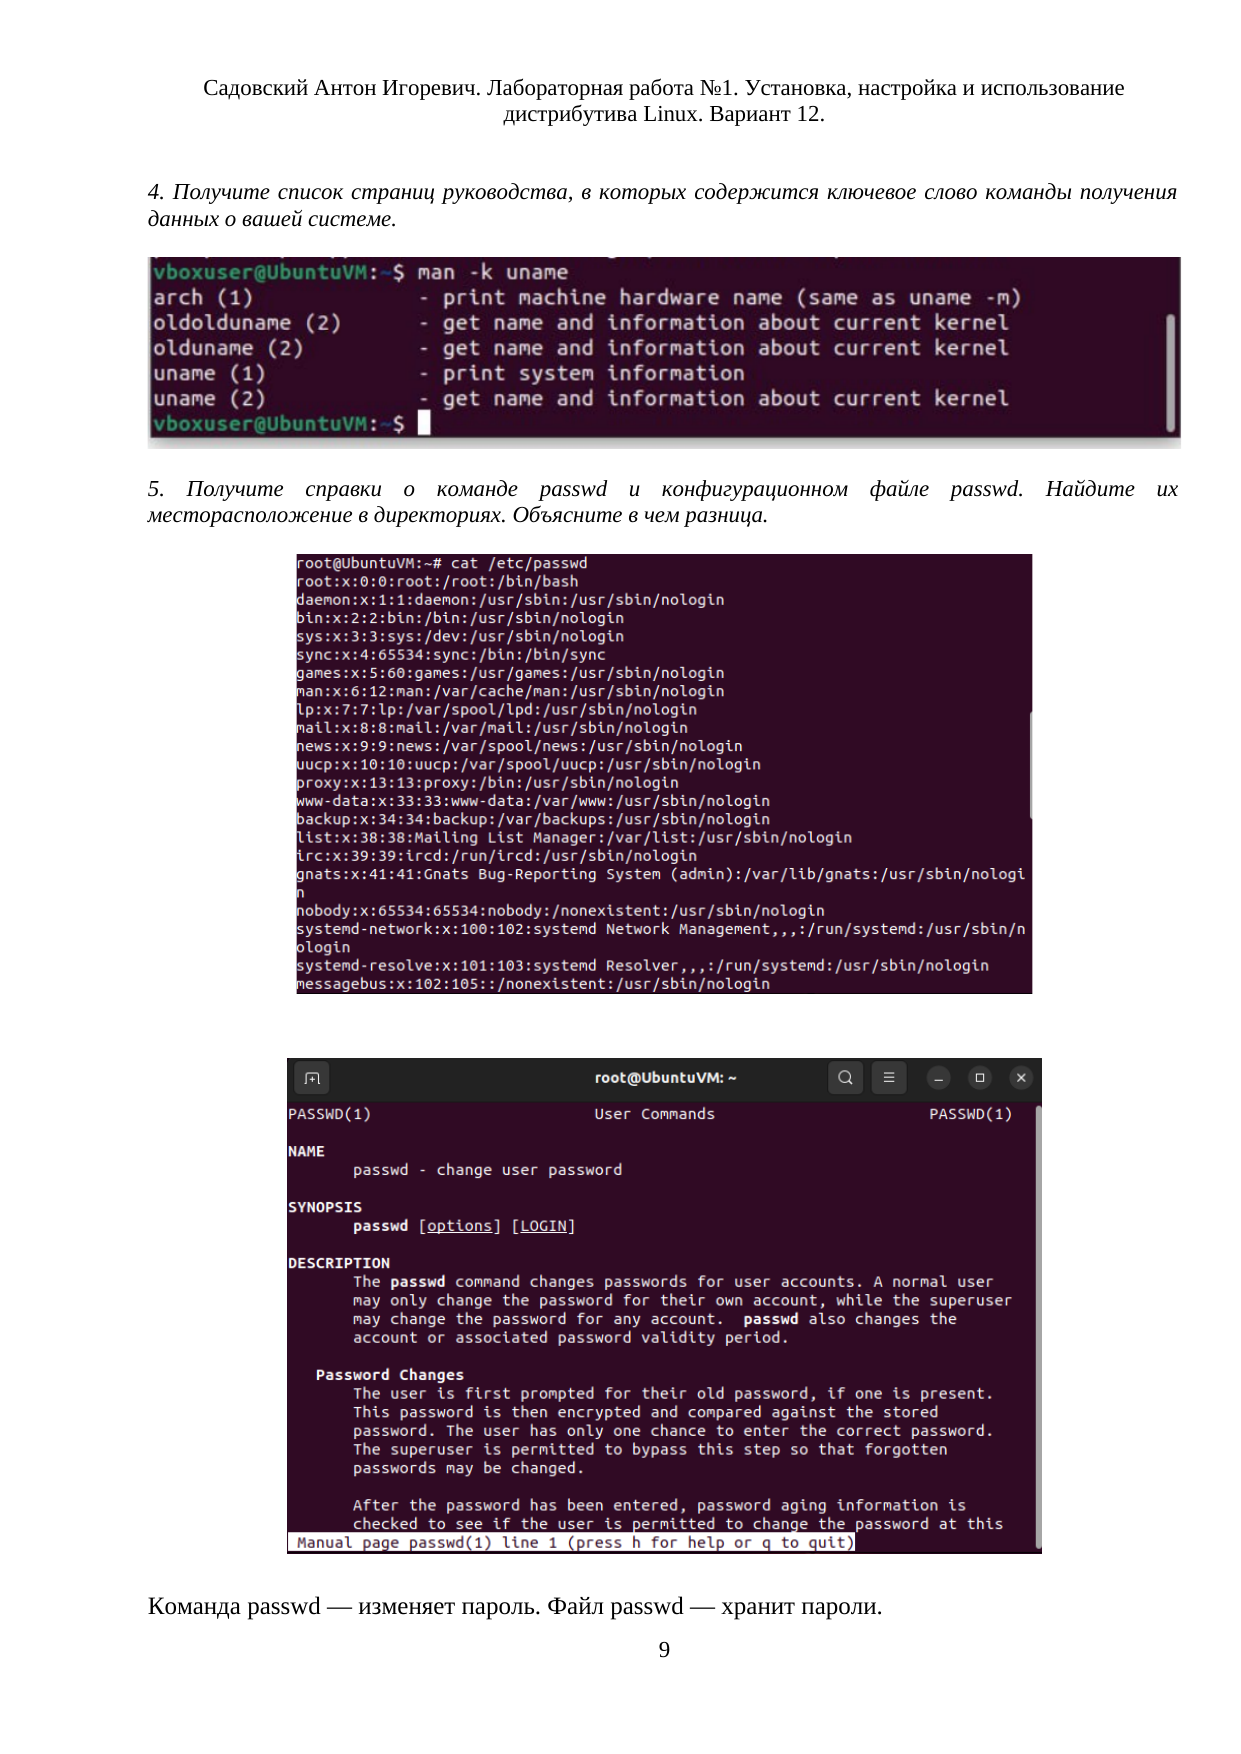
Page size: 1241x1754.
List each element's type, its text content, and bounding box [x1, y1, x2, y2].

text 5. Получите справки о команде passwd и конфигурационном файле passwd. Найдите их месторасположение в директориях. Объясните в чем разница. [148, 475, 1181, 528]
text 4. Получите список страниц руководства, в которых содержится ключевое слово команды получения данных о вашей системе. [148, 178, 1181, 231]
text Команда passwd — изменяет пароль. Файл passwd — хранит пароли. [148, 1591, 1181, 1620]
